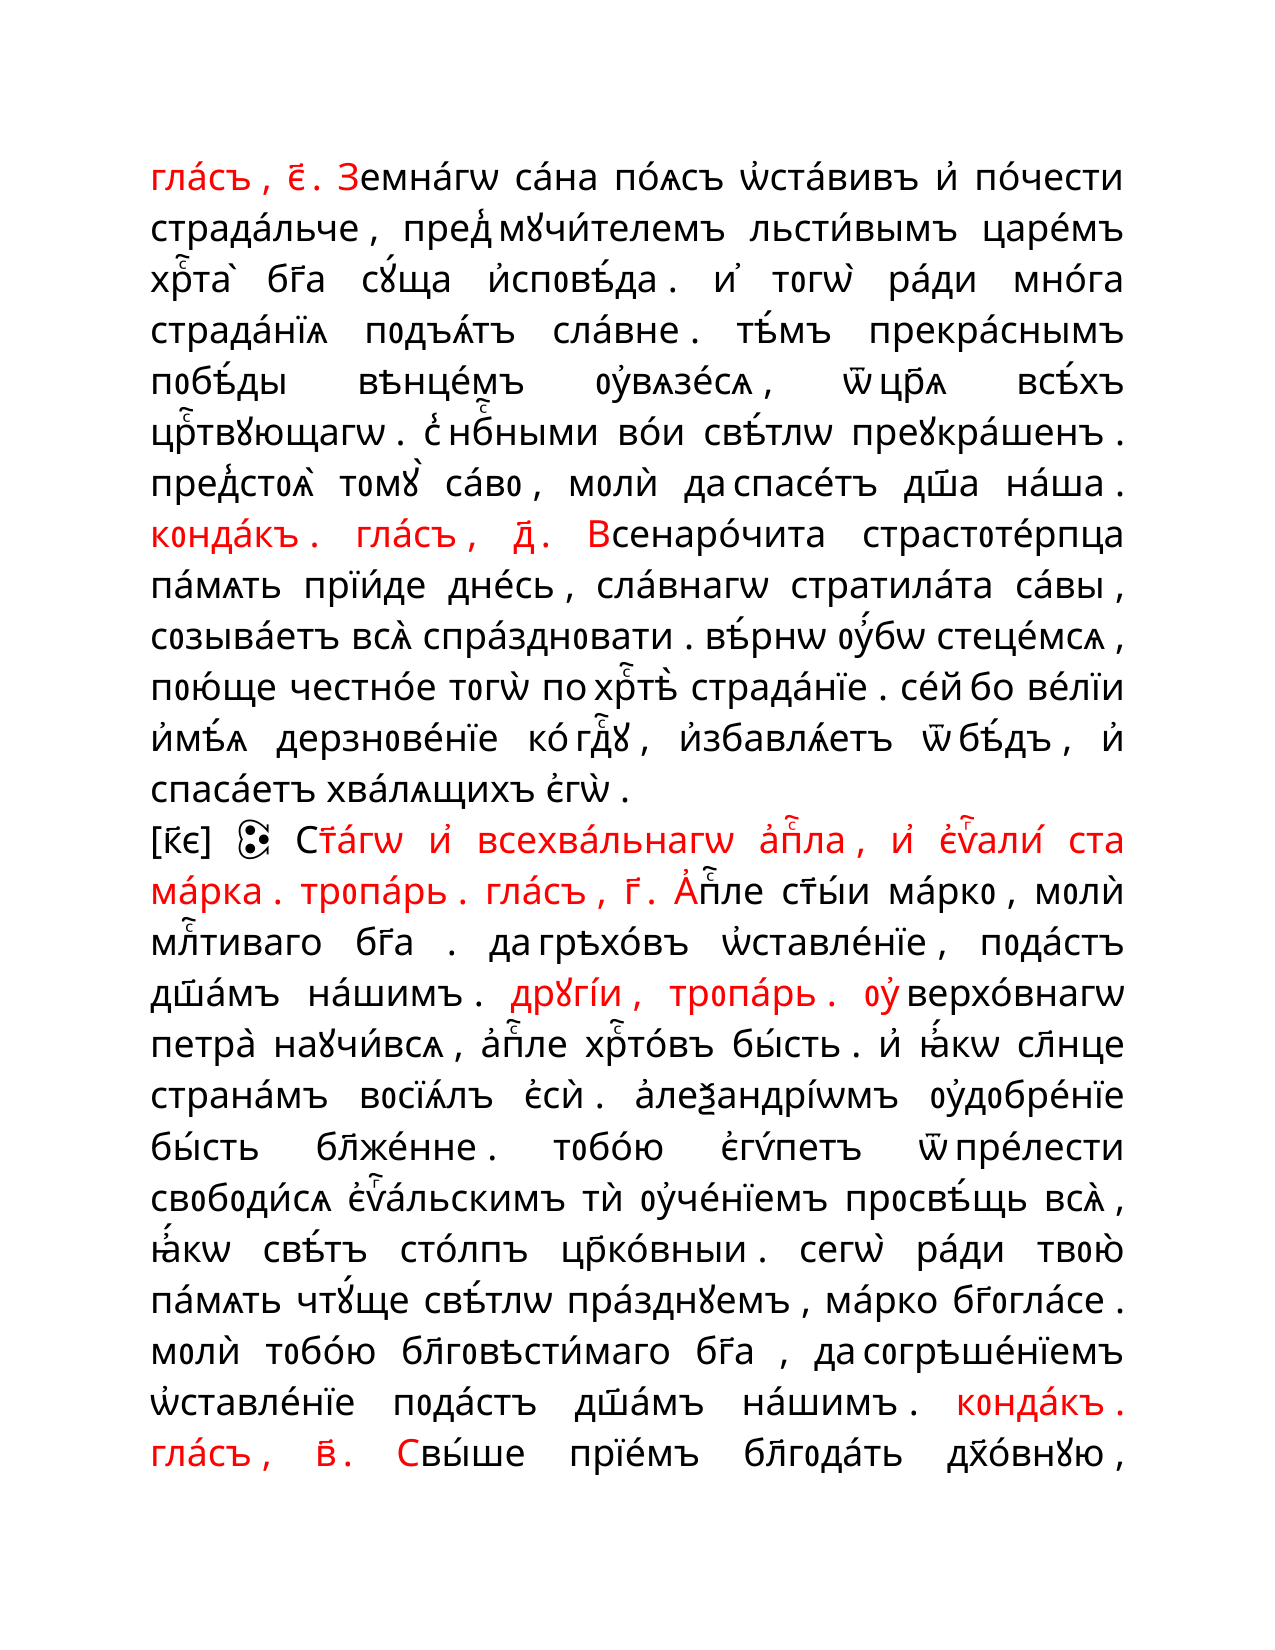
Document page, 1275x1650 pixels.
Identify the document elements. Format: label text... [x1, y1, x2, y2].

text гла́съ , є҃ . Земна́гѡ са́на по́ѧсъ ѡ҆ста́вивъ и҆ по́чести страда́льче , пред̾ мꙋчи́телемъ льсти́вымъ царе́мъ хрⷭ҇та̀ бг҃а сꙋ́ща и҆спᲂвѣ́да . и҆ тᲂгѡ̀ ра́ди мно́га страда́нїѧ пᲂдъѧ́тъ сла́вне . тѣ́мъ прекра́снымъ пᲂбѣ́ды вѣнце́мъ ᲂу҆вѧзе́сѧ , ѿ цр҃ѧ всѣ́хъ црⷭ҇твꙋющагѡ . с̾ нбⷭ҇ными во́и свѣ́тлѡ преꙋкра́шенъ . пред̾стᲂѧ̀ тᲂмꙋ̀ са́вᲂ , мᲂлѝ да спасе́тъ дш҃а на́ша . кᲂнда́къ . гла́съ , д҃ . Всенаро́чита страстᲂте́рпца па́мѧть прїи́де дне́сь , сла́внагѡ стратила́та са́вы , сᲂзыва́етъ всѧ̀ спра́зднᲂвати . вѣ́рнѡ ᲂу҆́бѡ стеце́мсѧ , пᲂю́ще честно́е тᲂгѡ̀ по хрⷭ҇тѣ̀ страда́нїе . се́й бо ве́лїи и҆мѣ́ѧ дерзнᲂве́нїе ко́ гдⷭ҇ꙋ , и҆збавлѧ́етъ ѿ бѣ́дъ , и҆ спаса́етъ хва́лѧщихъ є҆гѡ̀ . [150, 150, 1125, 813]
text [к҃є] 🕃 Ст҃а́гѡ и҆ всехва́льнагѡ а҆пⷭ҇ла , и҆ є҆ѵⷢ҇али́ ста ма́рка . трᲂпа́рь . гла́съ , г҃ . А҆пⷭ҇ле ст҃ы́и ма́ркᲂ , мᲂлѝ млⷭ҇тиваго бг҃а . да грѣхо́въ ѡ҆ставле́нїе , пᲂда́стъ дш҃а́мъ на́шимъ . дрꙋгі́и , трᲂпа́рь . ᲂу҆ верхо́внагѡ петра̀ наꙋчи́всѧ , а҆пⷭ҇ле хрⷭ҇то́въ бы́сть . и҆ ꙗ҆́кѡ сл҃нце страна́мъ вᲂсїѧ́лъ є҆сѝ . а҆леѯандрі́ѡмъ ᲂу҆дᲂбре́нїе бы́сть бл҃же́нне . тᲂбо́ю є҆гѵ́петъ ѿ пре́лести свᲂбᲂди́сѧ є҆ѵⷢ҇а́льскимъ тѝ ᲂу҆че́нїемъ прᲂсвѣ́щь всѧ̀ , ꙗ҆́кѡ свѣ́тъ сто́лпъ цр҃ко́вныи . сегѡ̀ ра́ди твᲂю̀ па́мѧть чтꙋ́ще свѣ́тлѡ пра́зднꙋемъ , ма́рко бг҃ᲂгла́се . мᲂлѝ тᲂбо́ю бл҃гᲂвѣсти́маго бг҃а , да сᲂгрѣше́нїемъ ѡ҆ставле́нїе пᲂда́стъ дш҃а́мъ на́шимъ . кᲂнда́къ . гла́съ , в҃ . Свы́ше прїе́мъ бл҃гᲂда́ть дх҃о́внꙋю , [150, 813, 1125, 1477]
